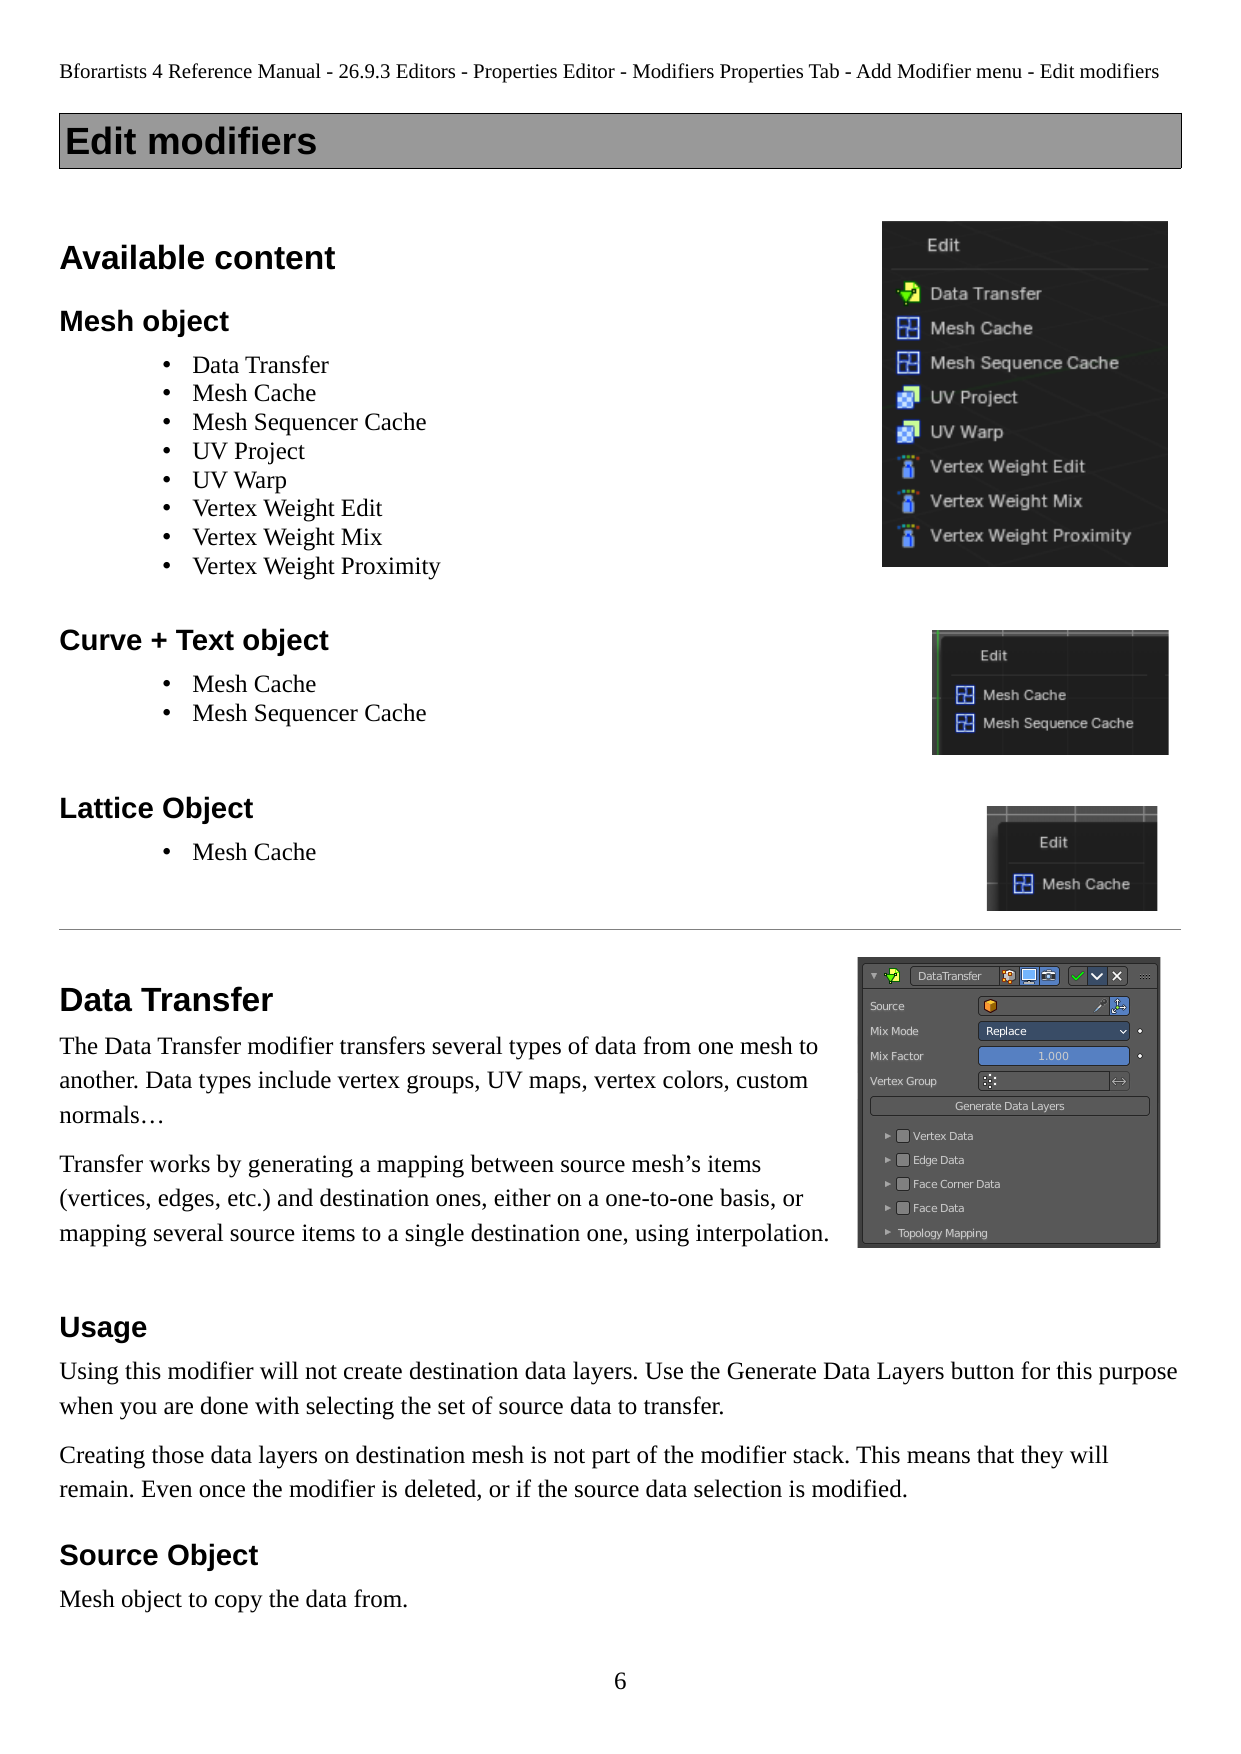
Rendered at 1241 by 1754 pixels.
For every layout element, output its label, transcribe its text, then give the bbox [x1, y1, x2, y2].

text The Data Transfer modifier transfers several types of data from one mesh to another. Data types include vertex groups, UV maps, vertex colors, custom normals… [59, 1031, 857, 1128]
list Vertex Weight Edit [162, 493, 882, 522]
text Creating those data layers on destination mesh is not part of the modifier stack. This means that they will remain. Even once the modifier is deleted, or if the source data selection is modified. [59, 1440, 1181, 1503]
subtitle [1161, 979, 1181, 1018]
picture [882, 221, 1168, 567]
list Vertex Weight Proximity [162, 551, 1181, 580]
list [1169, 669, 1181, 698]
text Mesh object to copy the data from. [59, 1584, 1181, 1613]
list Data Transfer [162, 350, 882, 378]
subtitle Data Transfer [59, 979, 857, 1018]
list UV Warp [162, 465, 882, 493]
subtitle [1168, 238, 1181, 276]
picture [986, 806, 1158, 911]
picture [857, 957, 1161, 1248]
subtitle Available content [59, 238, 882, 276]
picture [932, 630, 1169, 755]
subtitle Curve + Text object [59, 623, 1181, 657]
list [1168, 378, 1181, 407]
subtitle [1168, 303, 1181, 337]
list Mesh Sequencer Cache [162, 698, 932, 727]
subtitle Mesh object [59, 303, 882, 337]
table_header Edit modifiers [60, 114, 1181, 168]
list Mesh Sequencer Cache [162, 407, 882, 436]
list [1168, 493, 1181, 522]
list Mesh Cache [162, 669, 932, 698]
text Using this modifier will not create destination data layers. Use the Generate Data Layers button for this purpose when you are done with selecting the set of source data to transfer. [59, 1356, 1181, 1419]
list [1168, 436, 1181, 465]
subtitle Source Object [59, 1538, 1181, 1572]
list UV Project [162, 436, 882, 465]
list [1168, 465, 1181, 493]
subtitle Usage [59, 1310, 1181, 1344]
list Mesh Cache [162, 837, 986, 866]
list [1168, 522, 1181, 551]
subtitle Lattice Object [59, 791, 1181, 824]
list Mesh Cache [162, 378, 882, 407]
list [1168, 350, 1181, 378]
list [1158, 837, 1181, 866]
list Vertex Weight Mix [162, 522, 882, 551]
text Transfer works by generating a mapping between source mesh’s items (vertices, edges, etc.) and destination ones, either on a one-to-one basis, or mapping several source items to a single destination one, using interpolation. [59, 1149, 857, 1246]
